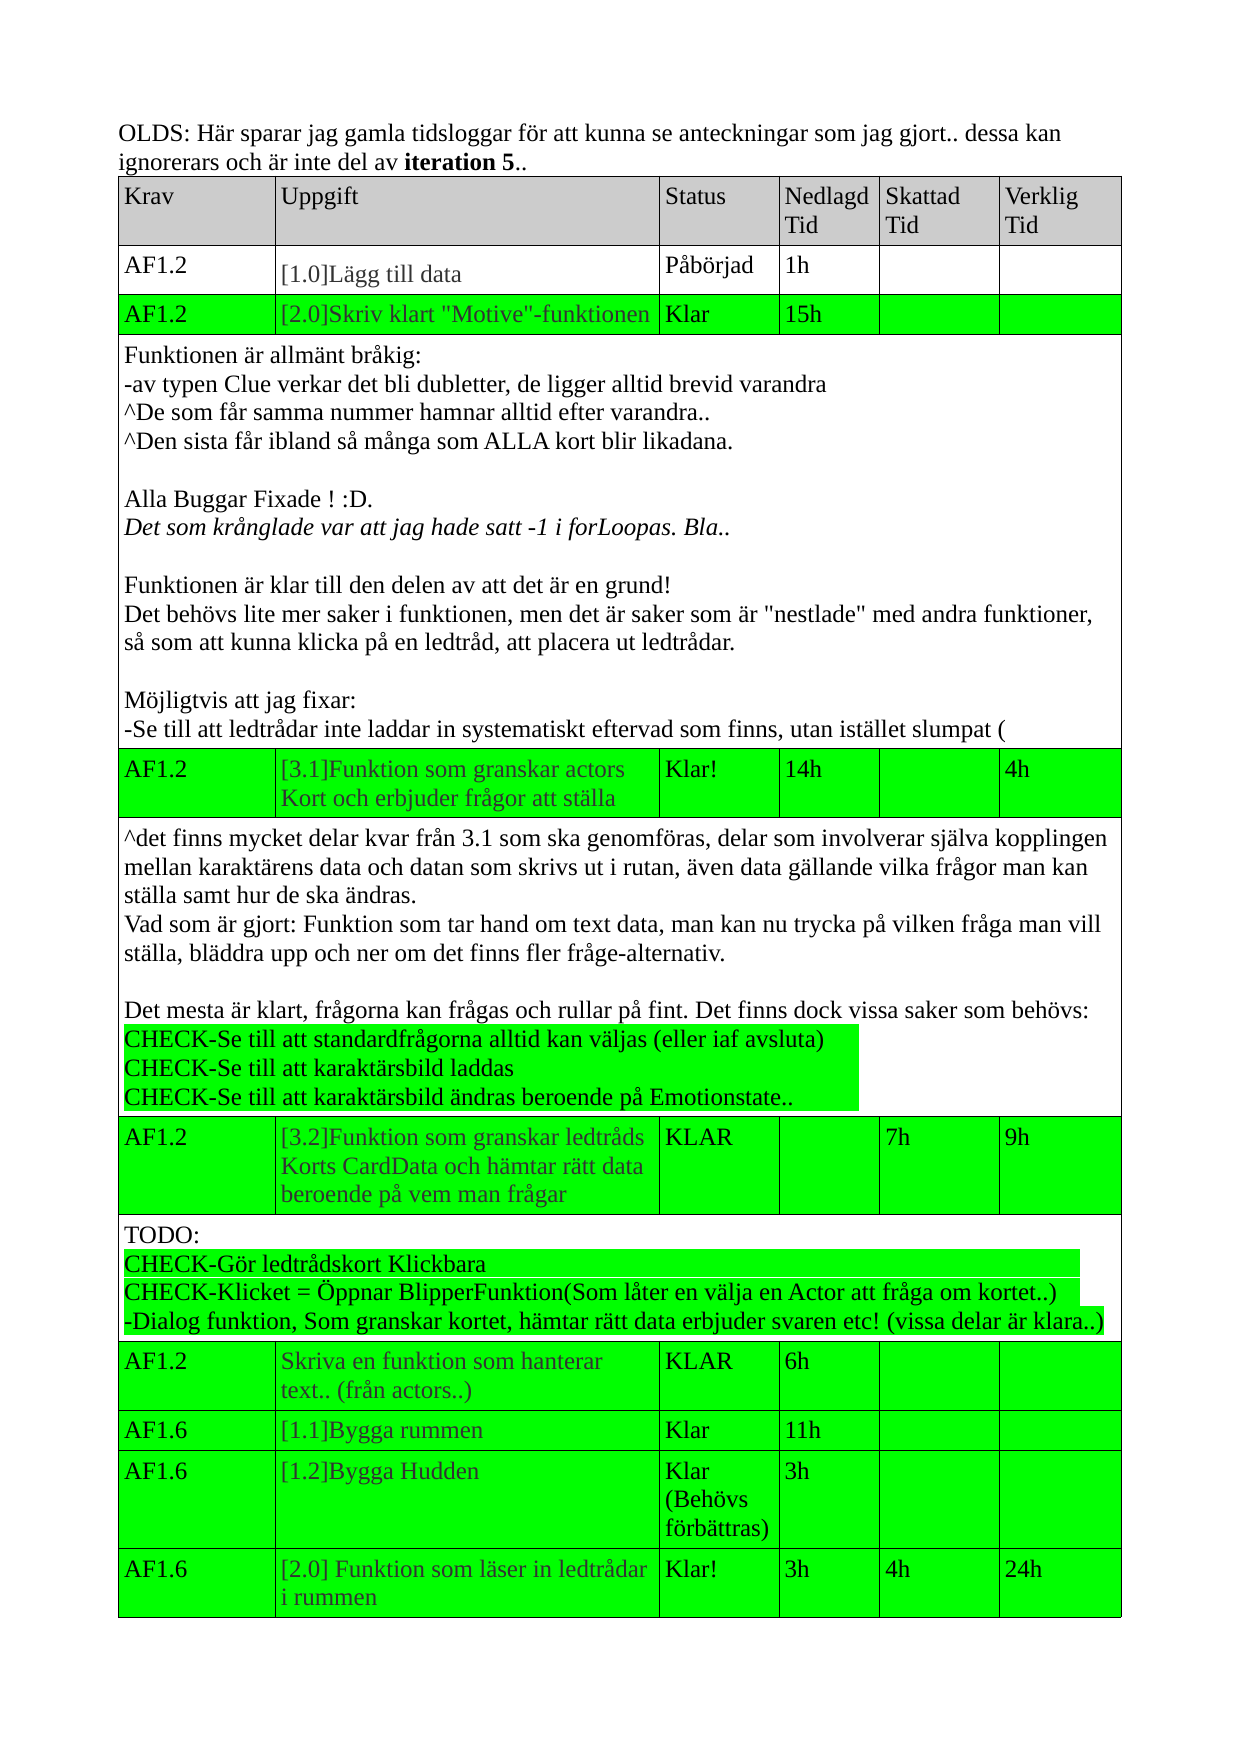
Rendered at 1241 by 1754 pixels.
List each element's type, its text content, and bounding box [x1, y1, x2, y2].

table_cell ^det finns mycket delar kvar från 3.1 som ska genomföras, delar som involverar själva kopplingen mellan karaktärens data och datan som skrivs ut i rutan, även data gällande vilka frågor man kan ställa samt hur de ska ändras. Vad som är gjort: Funktion som tar hand om text data, man kan nu trycka på vilken fråga man vill ställa, bläddra upp och ner om det finns fler fråge-alternativ. Det mesta är klart, frågorna kan frågas och rullar på fint. Det finns dock vissa saker som behövs: CHECK-Se till att standardfrågorna alltid kan väljas (eller iaf avsluta) CHECK-Se till att karaktärsbild laddas CHECK-Se till att karaktärsbild ändras beroende på Emotionstate.. [119, 818, 1121, 1116]
table_cell Klar! [660, 749, 779, 817]
table_header Status [660, 177, 779, 245]
table_header Skattad Tid [880, 177, 999, 245]
table_cell 15h [780, 295, 879, 334]
table_cell [1000, 295, 1121, 334]
table_cell KLAR [660, 1342, 779, 1410]
table_cell [1.1]Bygga rummen [276, 1411, 659, 1450]
table_cell AF1.2 [119, 1342, 275, 1410]
table_cell AF1.6 [119, 1451, 275, 1548]
table_cell [3.2]Funktion som granskar ledtråds Korts CardData och hämtar rätt data beroende på vem man frågar [276, 1117, 659, 1214]
table_cell 24h [1000, 1549, 1121, 1617]
table_cell [1000, 1411, 1121, 1450]
table_cell [880, 1451, 999, 1548]
table_cell [880, 749, 999, 817]
table_cell 7h [880, 1117, 999, 1214]
table_cell [1000, 1451, 1121, 1548]
table_cell Klar [660, 295, 779, 334]
table_cell [880, 1411, 999, 1450]
table_cell 14h [780, 749, 879, 817]
table_cell TODO: CHECK-Gör ledtrådskort Klickbara CHECK-Klicket = Öppnar BlipperFunktion(Som låter en välja en Actor att fråga om kortet..) -Dialog funktion, Som granskar kortet, hämtar rätt data erbjuder svaren etc! (vissa delar är klara..) [119, 1215, 1121, 1341]
table_cell [1000, 246, 1121, 294]
table_cell [1.2]Bygga Hudden [276, 1451, 659, 1548]
table_cell Klar! [660, 1549, 779, 1617]
table_cell AF1.2 [119, 295, 275, 334]
table_cell Skriva en funktion som hanterar text.. (från actors..) [276, 1342, 659, 1410]
table_cell [880, 246, 999, 294]
table_cell 9h [1000, 1117, 1121, 1214]
table_header Nedlagd Tid [780, 177, 879, 245]
table_cell Funktionen är allmänt bråkig: -av typen Clue verkar det bli dubletter, de ligger alltid brevid varandra ^De som får samma nummer hamnar alltid efter varandra.. ^Den sista får ibland så många som ALLA kort blir likadana. Alla Buggar Fixade ! :D. Det som krånglade var att jag hade satt -1 i forLoopas. Bla.. Funktionen är klar till den delen av att det är en grund! Det behövs lite mer saker i funktionen, men det är saker som är "nestlade" med andra funktioner, så som att kunna klicka på en ledtråd, att placera ut ledtrådar. Möjligtvis att jag fixar: -Se till att ledtrådar inte laddar in systematiskt eftervad som finns, utan istället slumpat ( [119, 335, 1121, 748]
table_cell [880, 295, 999, 334]
table_cell [2.0]Skriv klart "Motive"-funktionen [276, 295, 659, 334]
table_cell 4h [1000, 749, 1121, 817]
table_cell 3h [780, 1549, 879, 1617]
table_cell Klar (Behövs förbättras) [660, 1451, 779, 1548]
table_cell 6h [780, 1342, 879, 1410]
table_cell AF1.2 [119, 749, 275, 817]
table_header Krav [119, 177, 275, 245]
table_cell [780, 1117, 879, 1214]
table_cell KLAR [660, 1117, 779, 1214]
table_cell 3h [780, 1451, 879, 1548]
table_cell AF1.6 [119, 1549, 275, 1617]
table_cell 4h [880, 1549, 999, 1617]
text OLDS: Här sparar jag gamla tidsloggar för att kunna se anteckningar som jag gjort.. dessa kan ignorerars och är inte del av iteration 5.. [118, 118, 1122, 176]
table_cell Påbörjad [660, 246, 779, 294]
table_cell 1h [780, 246, 879, 294]
table_cell [3.1]Funktion som granskar actors Kort och erbjuder frågor att ställa [276, 749, 659, 817]
table_cell AF1.2 [119, 246, 275, 294]
table_header Uppgift [276, 177, 659, 245]
table_cell 11h [780, 1411, 879, 1450]
table_cell AF1.6 [119, 1411, 275, 1450]
table_cell [880, 1342, 999, 1410]
table_cell AF1.2 [119, 1117, 275, 1214]
table_cell [1.0]Lägg till data [276, 246, 659, 294]
table_header Verklig Tid [1000, 177, 1121, 245]
table_cell [1000, 1342, 1121, 1410]
table_cell Klar [660, 1411, 779, 1450]
table_cell [2.0] Funktion som läser in ledtrådar i rummen [276, 1549, 659, 1617]
